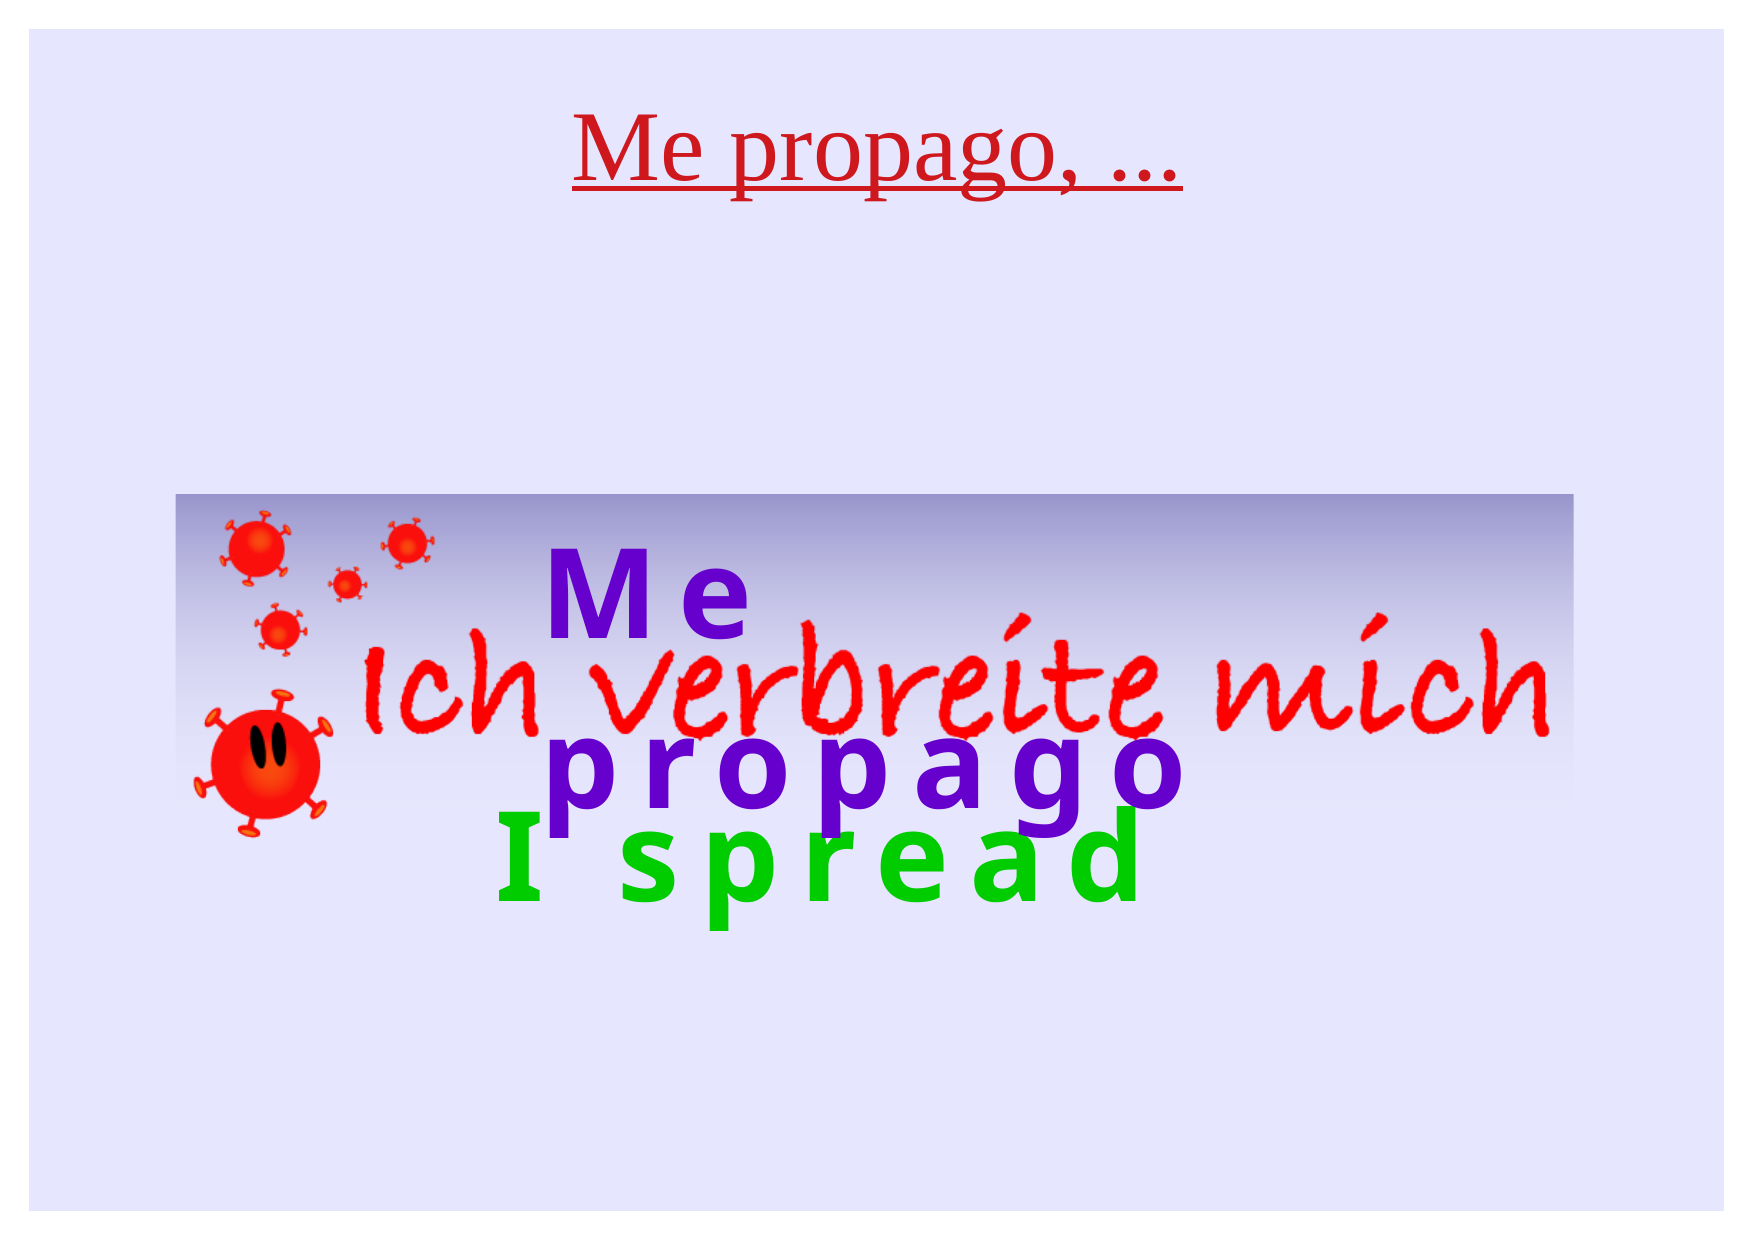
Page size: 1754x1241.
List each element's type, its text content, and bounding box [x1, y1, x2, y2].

picture [728, 846, 754, 887]
text Me propago, ... [29, 87, 1724, 202]
picture [175, 494, 1574, 906]
